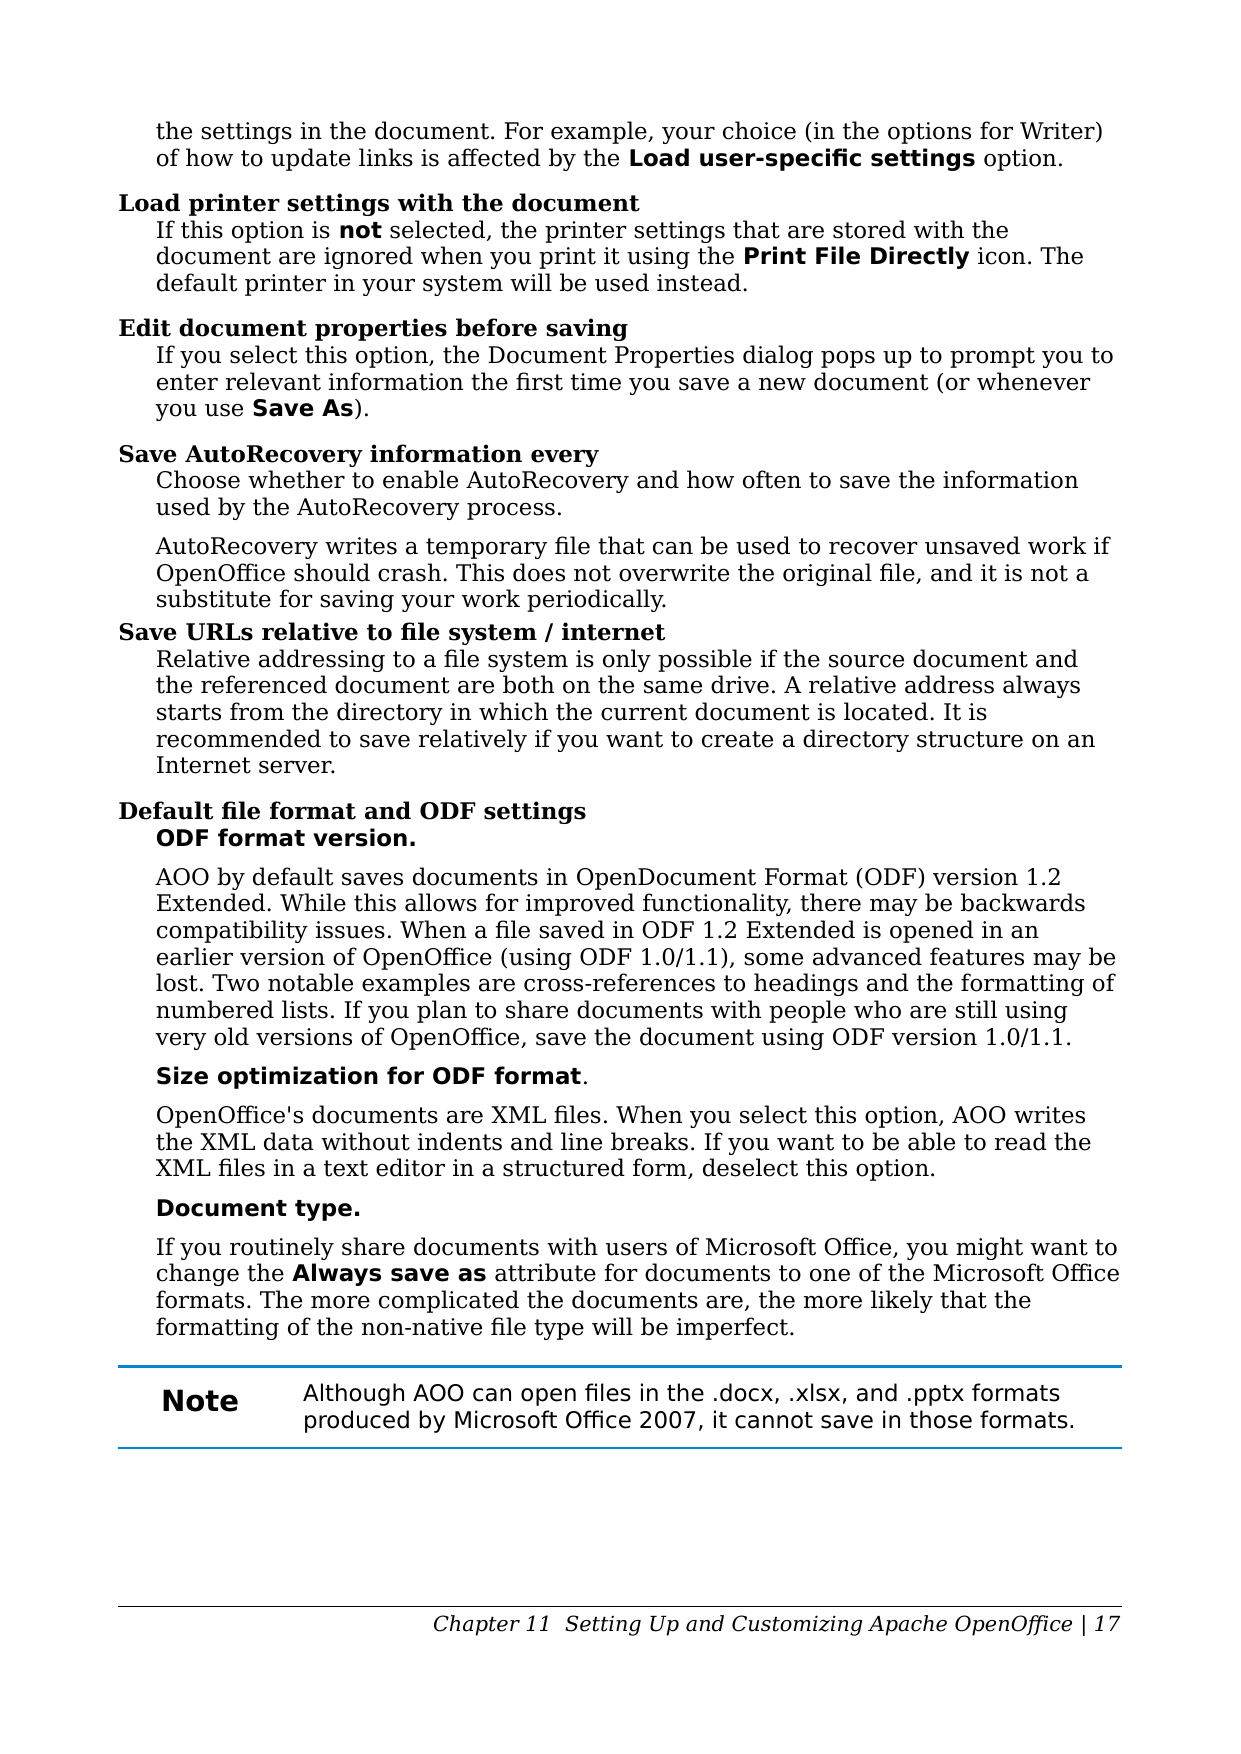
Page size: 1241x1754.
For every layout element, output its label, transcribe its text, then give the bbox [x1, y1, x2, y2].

text Relative addressing to a file system is only possible if the source document and the referenced document are both on the same drive. A relative address always starts from the directory in which the current document is located. It is recommended to save relatively if you want to create a directory structure on an Internet server. [156, 646, 1122, 779]
text If this option is not selected, the printer settings that are stored with the document are ignored when you print it using the Print File Directly icon. The default printer in your system will be used instead. [156, 217, 1122, 297]
text If you routinely share documents with users of Microsoft Office, you might want to change the Always save as attribute for documents to one of the Microsoft Office formats. The more complicated the documents are, the more likely that the formatting of the non-native file type will be imperfect. [156, 1234, 1122, 1341]
text Size optimization for ODF format. [156, 1063, 1122, 1090]
text Edit document properties before saving [118, 315, 1122, 342]
text Save URLs relative to file system / internet [118, 619, 1122, 646]
text Save AutoRecovery information every [118, 441, 1122, 467]
text Load printer settings with the document [118, 190, 1122, 217]
text AutoRecovery writes a temporary file that can be used to recover unsaved work if OpenOffice should crash. This does not overwrite the original file, and it is not a substitute for saving your work periodically. [156, 533, 1122, 613]
text Default file format and ODF settings [118, 798, 1122, 825]
text Choose whether to enable AutoRecovery and how often to save the information used by the AutoRecovery process. [156, 467, 1122, 521]
text OpenOffice's documents are XML files. When you select this option, AOO writes the XML data without indents and line breaks. If you want to be able to read the XML files in a text editor in a structured form, deselect this option. [156, 1102, 1122, 1182]
text If you select this option, the Document Properties dialog pops up to prompt you to enter relevant information the first time you save a new document (or whenever you use Save As). [156, 342, 1122, 422]
table_header Although AOO can open files in the .docx, .xlsx, and .pptx formats produced by Microsoft Office 2007, it cannot save in those formats. [281, 1368, 1122, 1447]
table_header Note [118, 1368, 281, 1447]
text ODF format version. [156, 825, 1122, 851]
text AOO by default saves documents in OpenDocument Format (ODF) version 1.2 Extended. While this allows for improved functionality, there may be backwards compatibility issues. When a file saved in ODF 1.2 Extended is opened in an earlier version of OpenOffice (using ODF 1.0/1.1), some advanced features may be lost. Two notable examples are cross-references to headings and the formatting of numbered lists. If you plan to share documents with people who are still using very old versions of OpenOffice, save the document using ODF version 1.0/1.1. [156, 864, 1122, 1051]
text the settings in the document. For example, your choice (in the options for Writer) of how to update links is affected by the Load user-specific settings option. [156, 118, 1122, 171]
text Document type. [156, 1195, 1122, 1221]
